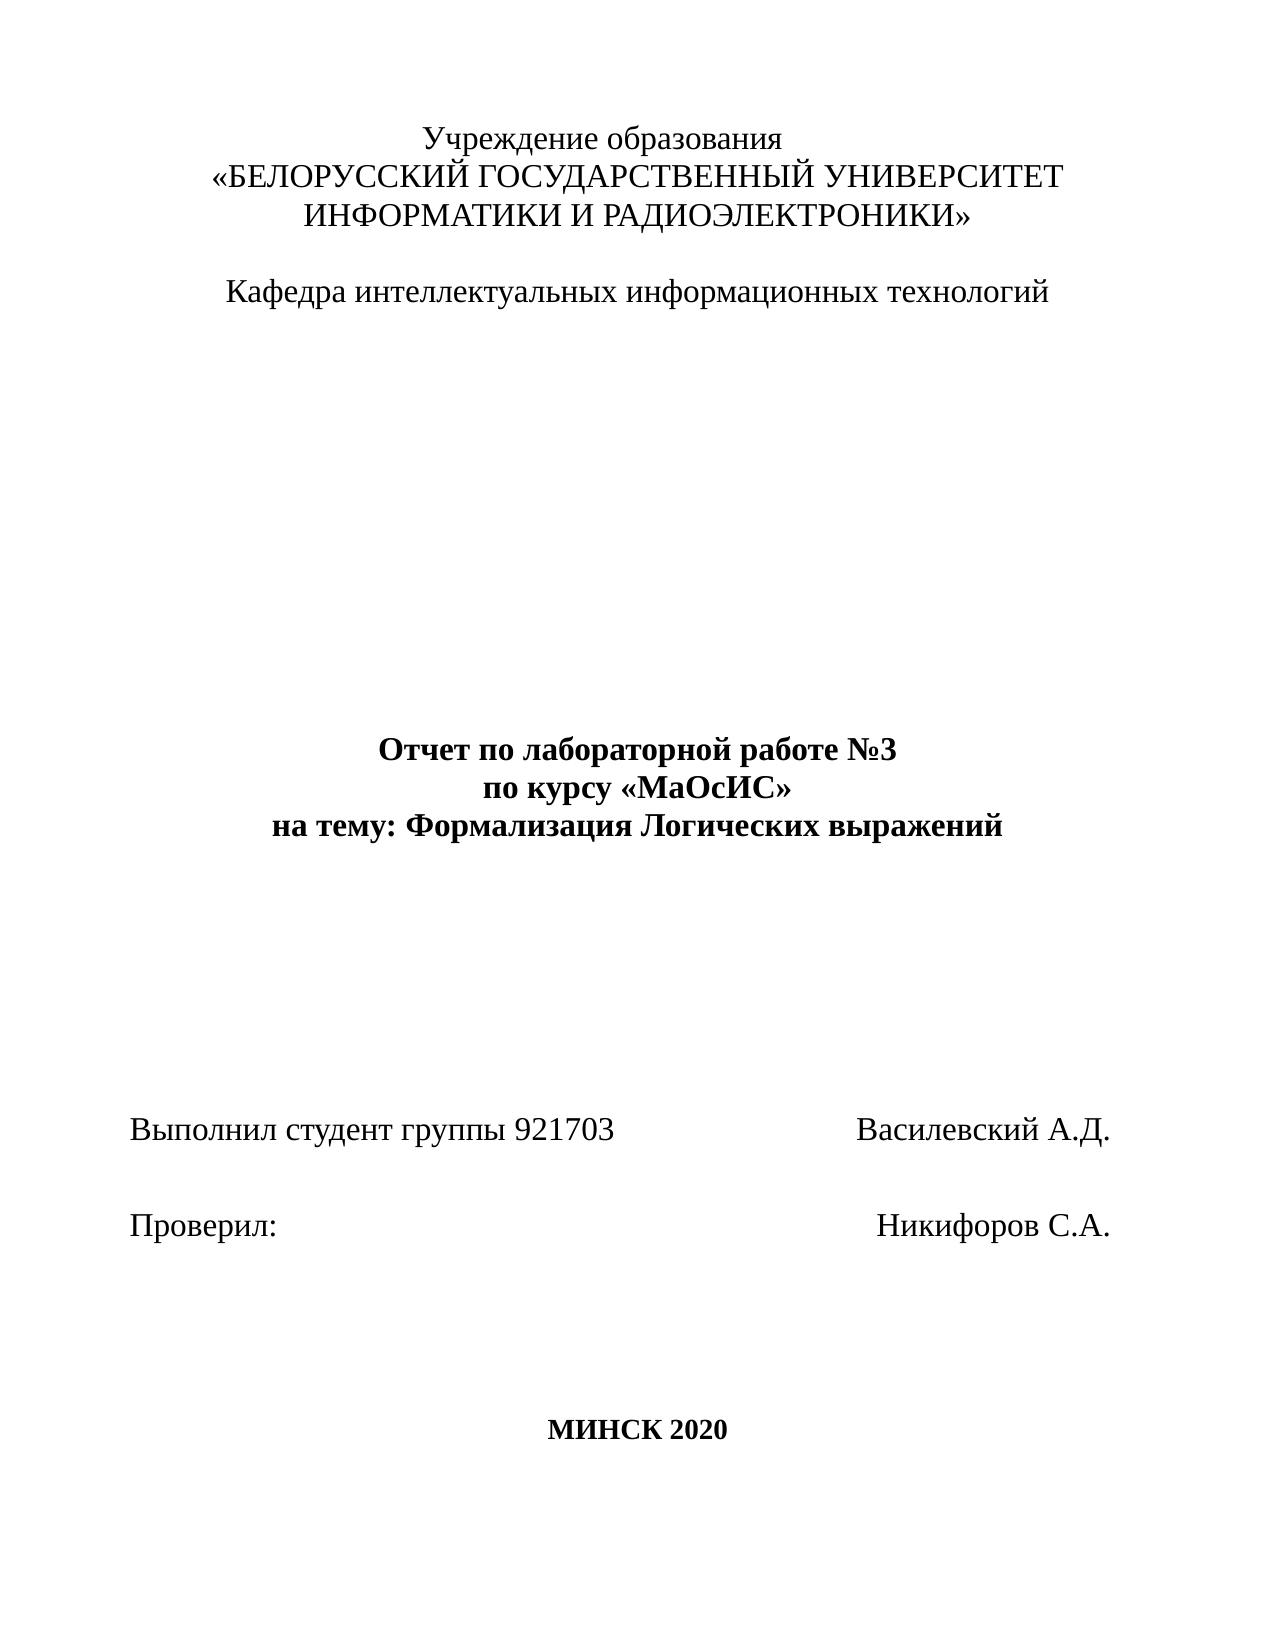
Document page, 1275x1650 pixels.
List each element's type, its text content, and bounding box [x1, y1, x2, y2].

text на тему: Формализация Логических выражений [118, 805, 1157, 954]
text МИНСК 2020 [118, 1412, 1157, 1445]
table_cell Проверил: [118, 1176, 738, 1273]
text «БЕЛОРУССКИЙ ГОСУДАРСТВЕННЫЙ УНИВЕРСИТЕТ [118, 156, 1157, 195]
table_header Василевский А.Д. [738, 1080, 1122, 1176]
text ИНФОРМАТИКИ И РАДИОЭЛЕКТРОНИКИ» [118, 195, 1157, 233]
text Учреждение образования [47, 118, 1157, 156]
table_header Выполнил студент группы 921703 [118, 1080, 738, 1176]
table_cell Никифоров С.А. [738, 1176, 1122, 1273]
text Отчет по лабораторной работе №3 [118, 729, 1157, 767]
text по курсу «МаОсИС» [118, 767, 1157, 805]
text Кафедра интеллектуальных информационных технологий [118, 271, 1157, 310]
